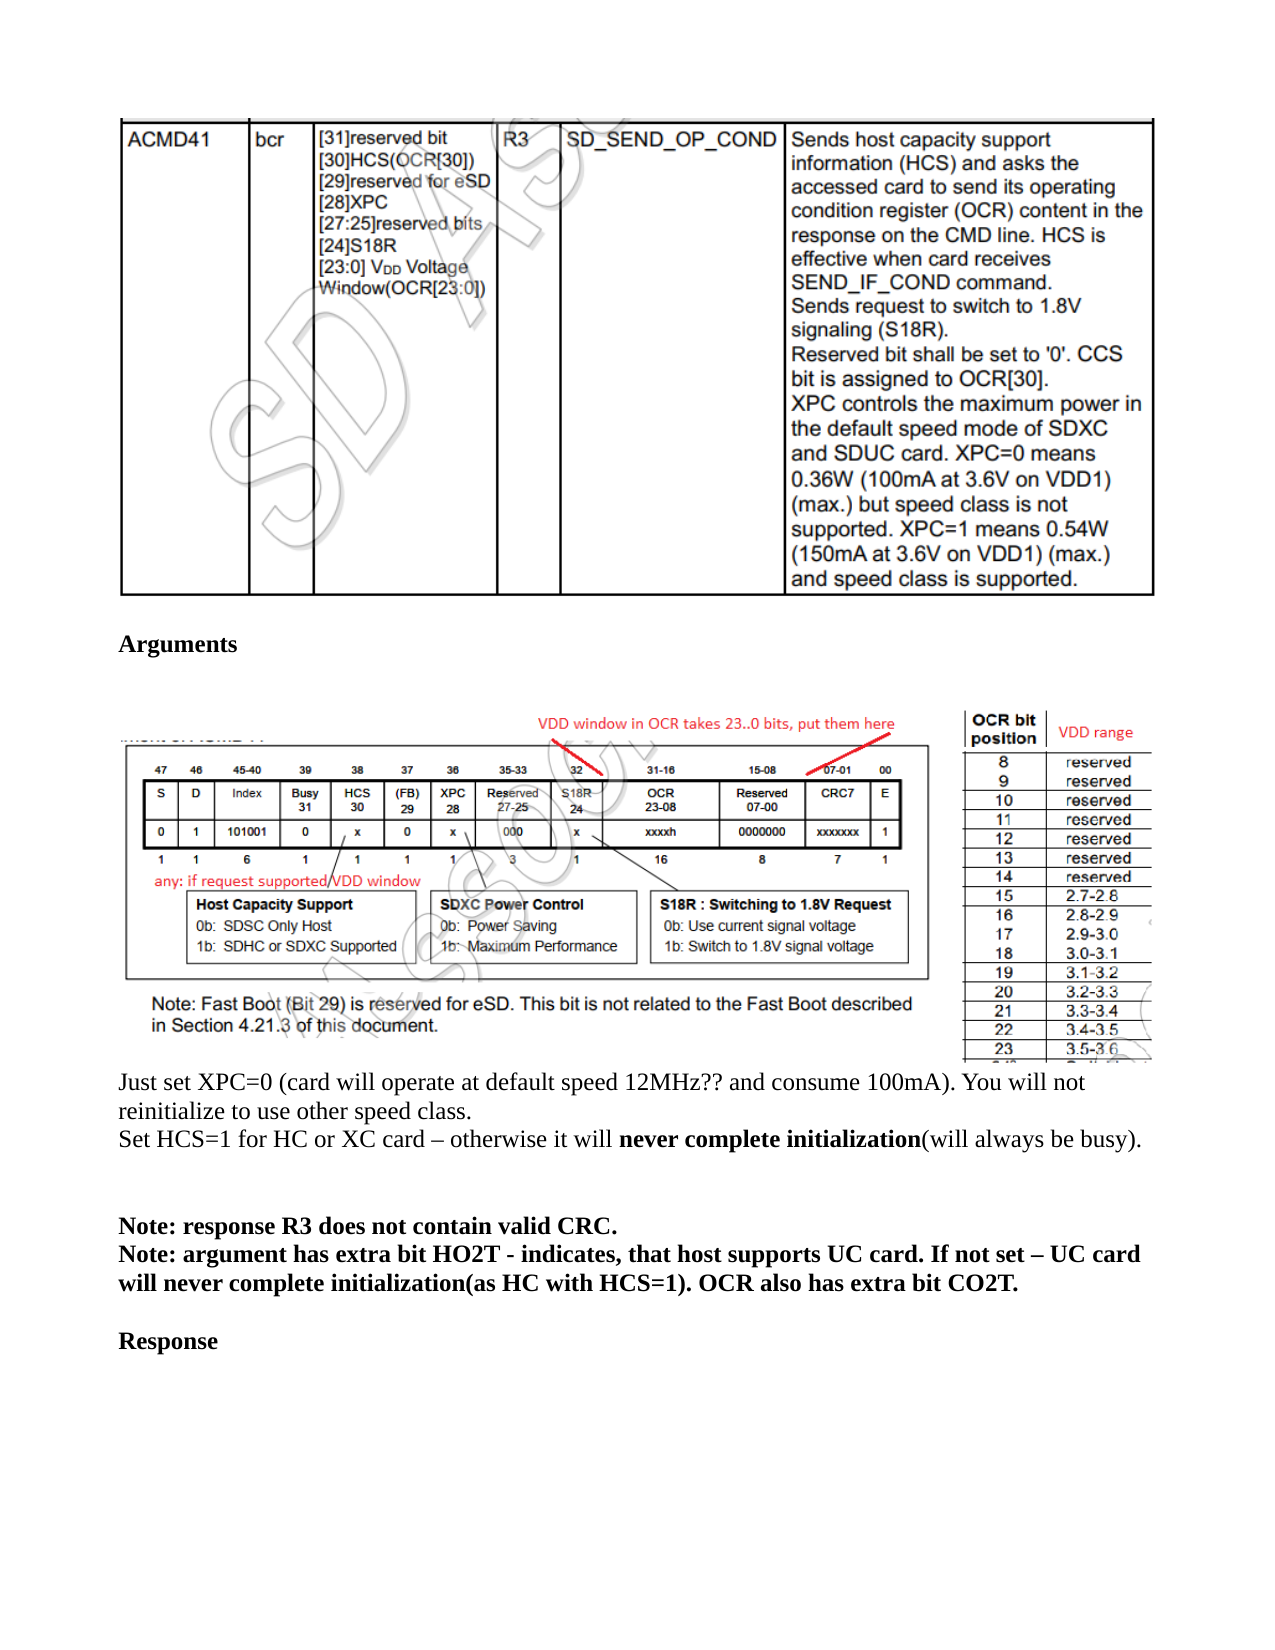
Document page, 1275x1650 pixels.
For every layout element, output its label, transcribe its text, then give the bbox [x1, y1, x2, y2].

text Arguments [118, 629, 1157, 658]
picture [118, 118, 1157, 601]
text Response [118, 1326, 1157, 1354]
picture [118, 686, 1157, 1067]
text Note: argument has extra bit HO2T - indicates, that host supports UC card. If not set – UC card will never complete initialization(as HC with HCS=1). OCR also has extra bit CO2T. [118, 1239, 1157, 1297]
text Just set XPC=0 (card will operate at default speed 12MHz?? and consume 100mA). You will not reinitialize to use other speed class. [118, 1067, 1157, 1124]
text Set HCS=1 for HC or XC card – otherwise it will never complete initialization(will always be busy). [118, 1124, 1157, 1153]
text Note: response R3 does not contain valid CRC. [118, 1211, 1157, 1239]
